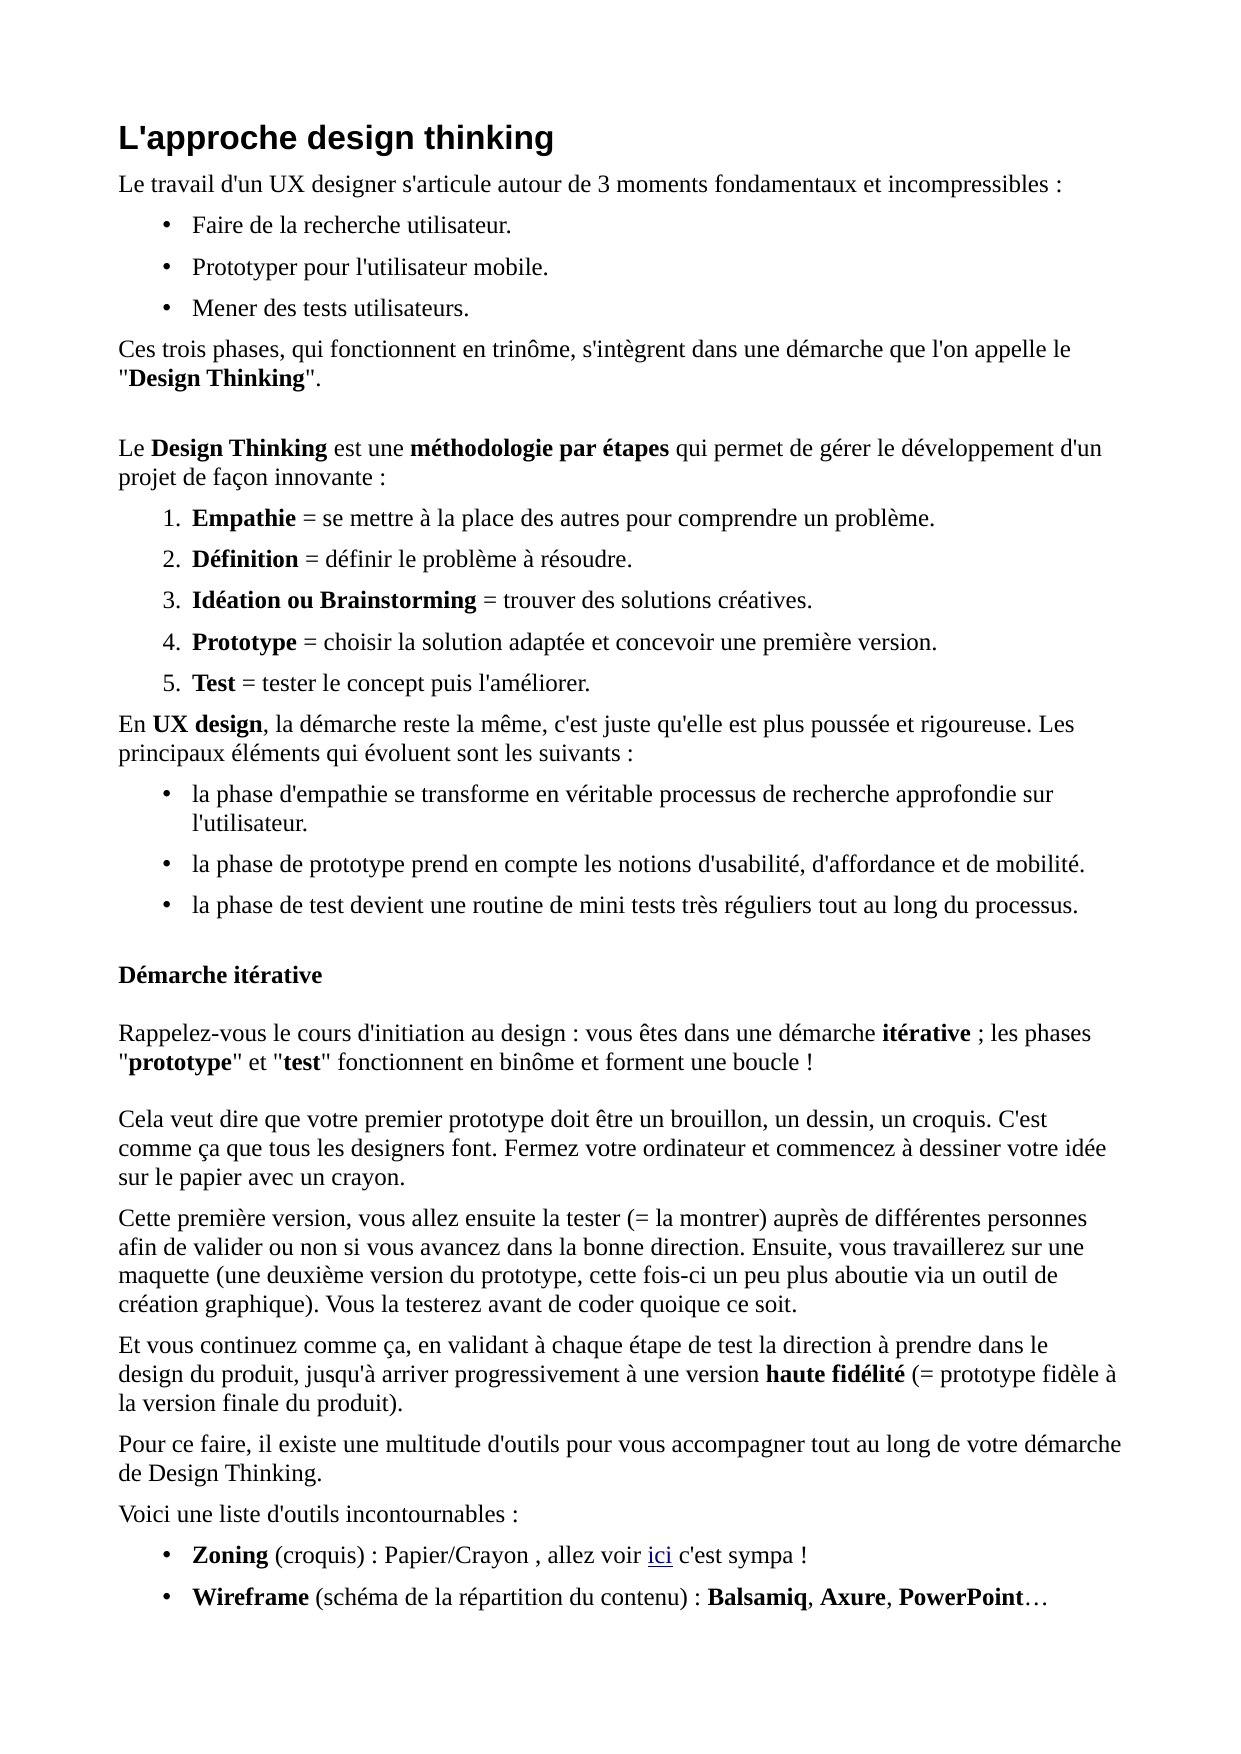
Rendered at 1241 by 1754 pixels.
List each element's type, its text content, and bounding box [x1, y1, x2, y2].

text Démarche itérative [118, 961, 1122, 989]
text Le Design Thinking est une méthodologie par étapes qui permet de gérer le développement d'un projet de façon innovante : [118, 433, 1122, 491]
text Le travail d'un UX designer s'articule autour de 3 moments fondamentaux et incompressibles : [118, 169, 1122, 198]
text Et vous continuez comme ça, en validant à chaque étape de test la direction à prendre dans le design du produit, jusqu'à arriver progressivement à une version haute fidélité (= prototype fidèle à la version finale du produit). [118, 1331, 1122, 1417]
text Ces trois phases, qui fonctionnent en trinôme, s'intègrent dans une démarche que l'on appelle le "Design Thinking". [118, 334, 1122, 392]
list Wireframe (schéma de la répartition du contenu) : Balsamiq, Axure, PowerPoint… [162, 1582, 1122, 1611]
list la phase d'empathie se transforme en véritable processus de recherche approfondie sur l'utilisateur. [162, 779, 1122, 837]
text Cette première version, vous allez ensuite la tester (= la montrer) auprès de différentes personnes afin de valider ou non si vous avancez dans la bonne direction. Ensuite, vous travaillerez sur une maquette (une deuxième version du prototype, cette fois-ci un peu plus aboutie via un outil de création graphique). Vous la testerez avant de coder quoique ce soit. [118, 1203, 1122, 1318]
text Pour ce faire, il existe une multitude d'outils pour vous accompagner tout au long de votre démarche de Design Thinking. [118, 1429, 1122, 1487]
subtitle L'approche design thinking [118, 118, 1122, 157]
list Prototyper pour l'utilisateur mobile. [162, 252, 1122, 281]
list Zoning (croquis) : Papier/Crayon , allez voir ici c'est sympa ! [162, 1541, 1122, 1569]
list Empathie = se mettre à la place des autres pour comprendre un problème. [162, 503, 1122, 532]
list Faire de la recherche utilisateur. [162, 211, 1122, 239]
text Voici une liste d'outils incontournables : [118, 1499, 1122, 1528]
list la phase de prototype prend en compte les notions d'usabilité, d'affordance et de mobilité. [162, 849, 1122, 878]
list Prototype = choisir la solution adaptée et concevoir une première version. [162, 627, 1122, 656]
list Définition = définir le problème à résoudre. [162, 544, 1122, 573]
text Cela veut dire que votre premier prototype doit être un brouillon, un dessin, un croquis. C'est comme ça que tous les designers font. Fermez votre ordinateur et commencez à dessiner votre idée sur le papier avec un crayon. [118, 1104, 1122, 1191]
text Rappelez-vous le cours d'initiation au design : vous êtes dans une démarche itérative ; les phases "prototype" et "test" fonctionnent en binôme et forment une boucle ! [118, 1018, 1122, 1076]
text En UX design, la démarche reste la même, c'est juste qu'elle est plus poussée et rigoureuse. Les principaux éléments qui évoluent sont les suivants : [118, 709, 1122, 767]
list la phase de test devient une routine de mini tests très réguliers tout au long du processus. [162, 891, 1122, 919]
list Test = tester le concept puis l'améliorer. [162, 668, 1122, 697]
list Idéation ou Brainstorming = trouver des solutions créatives. [162, 586, 1122, 614]
list Mener des tests utilisateurs. [162, 293, 1122, 322]
